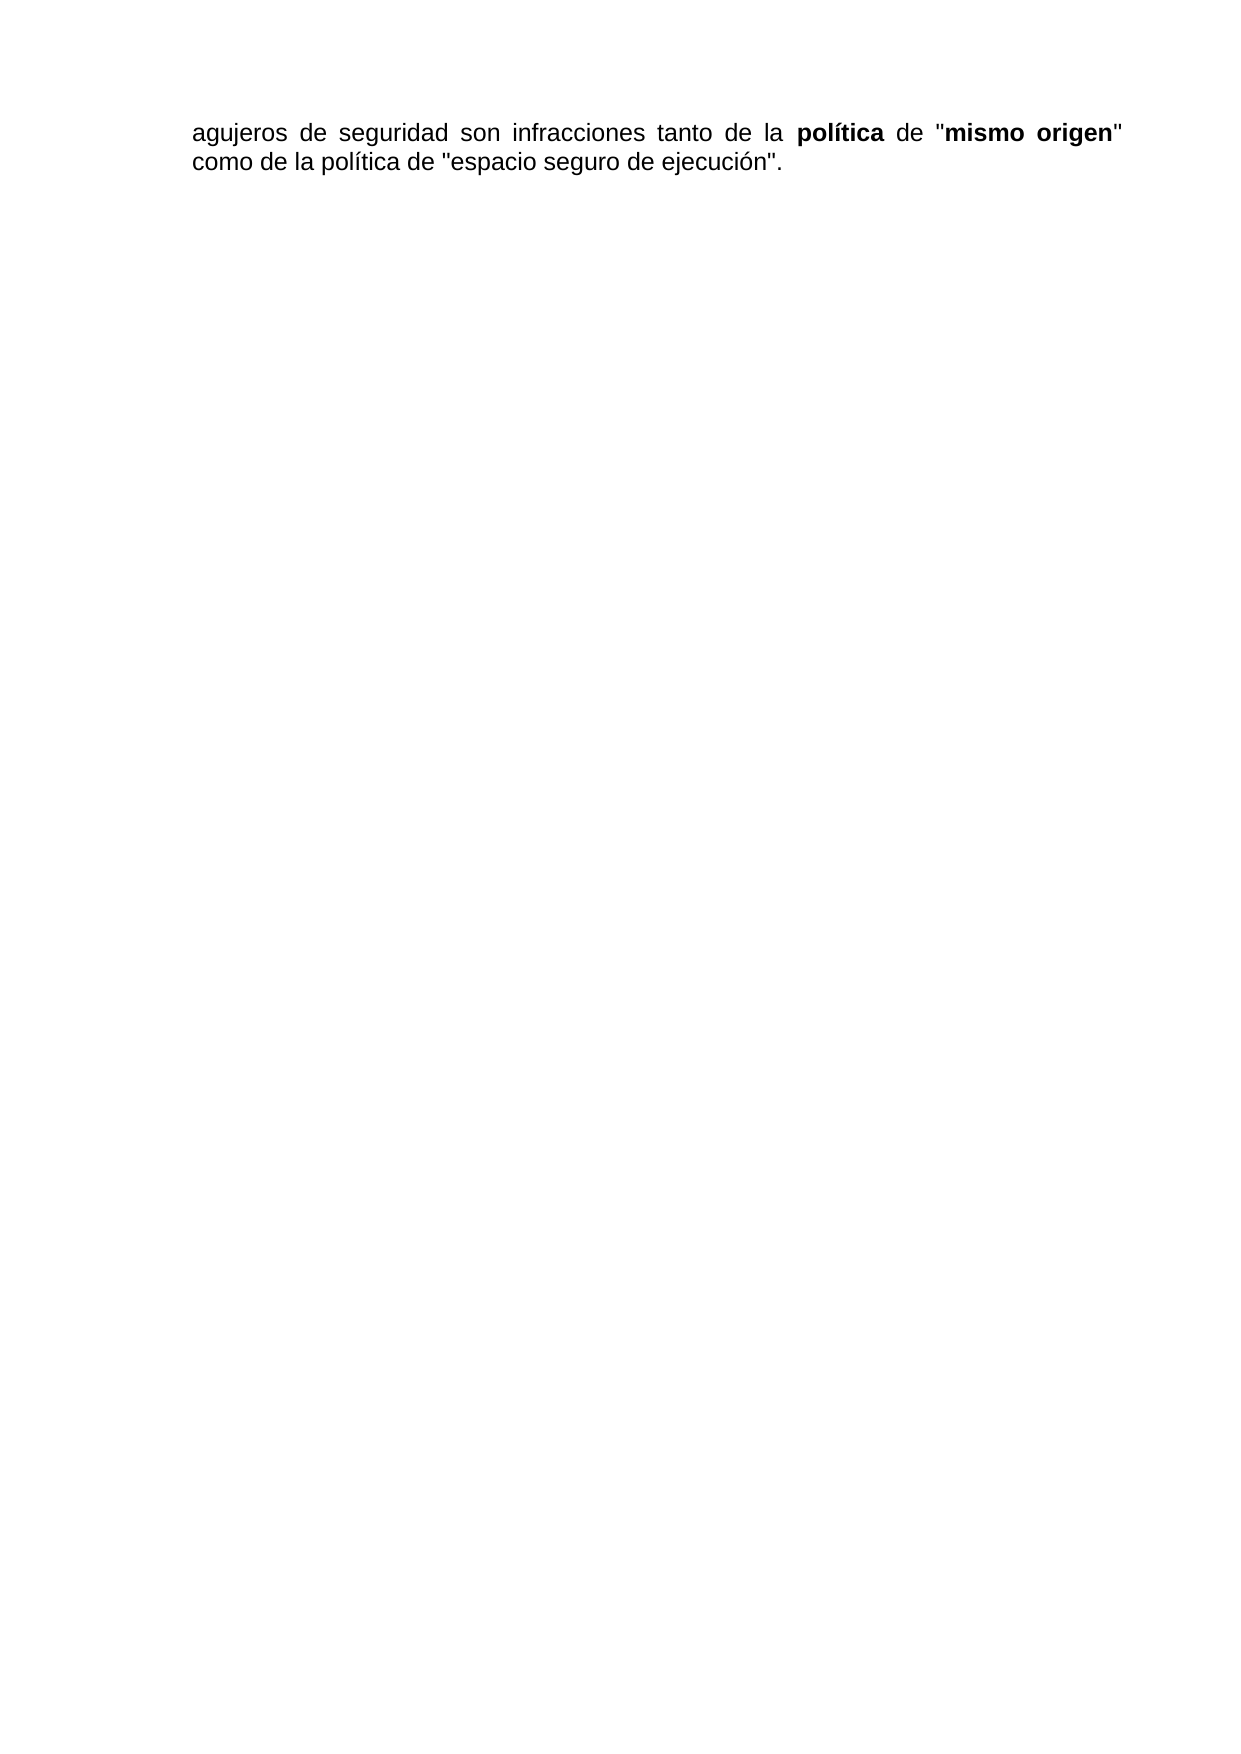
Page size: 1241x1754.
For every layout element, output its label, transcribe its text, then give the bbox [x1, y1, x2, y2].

list agujeros de seguridad son infracciones tanto de la política de "mismo origen" como de la política de "espacio seguro de ejecución". [162, 118, 1122, 176]
